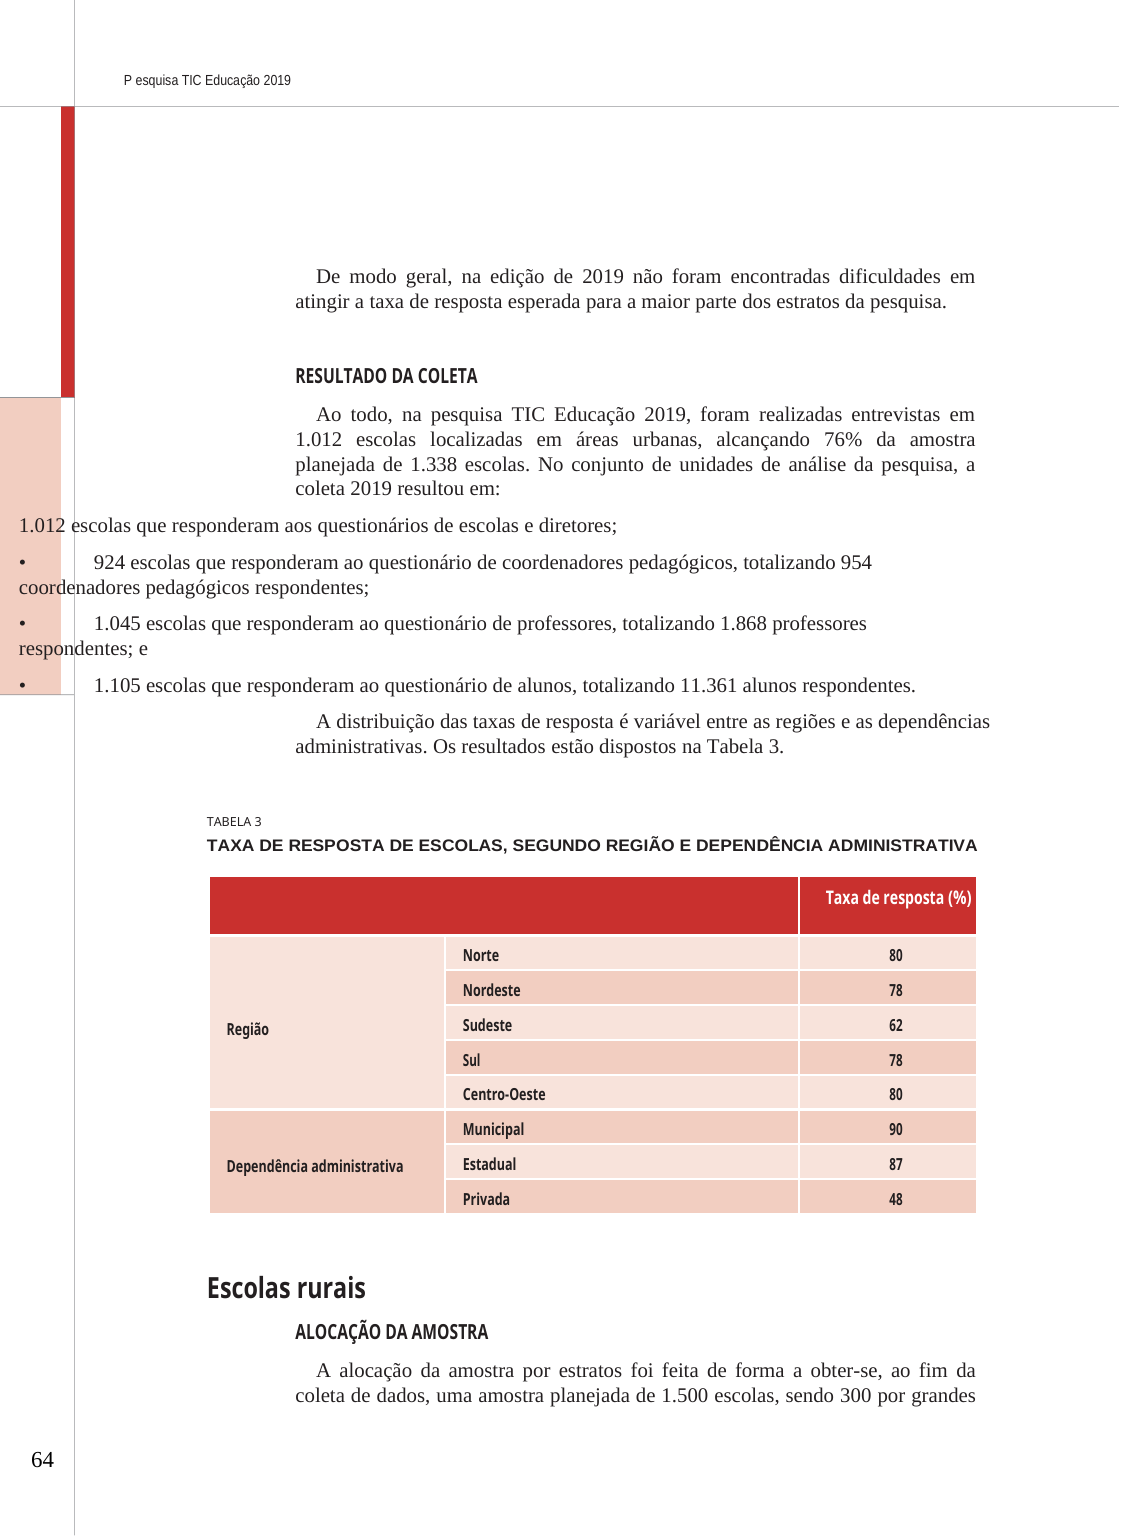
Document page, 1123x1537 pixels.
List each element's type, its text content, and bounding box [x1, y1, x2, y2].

subtitle RESULTADO DA COLETA [295, 361, 1075, 389]
table_cell Sul [446, 1041, 798, 1074]
subtitle ALOCAÇÃO DA AMOSTRA [295, 1317, 1075, 1345]
text TABELA 3 [207, 813, 1075, 830]
table_cell Privada [446, 1180, 798, 1213]
subtitle Escolas rurais [207, 1268, 1075, 1307]
list 1.045 escolas que responderam ao questionário de professores, totalizando 1.868 professores respondentes; e [75, 611, 976, 660]
table_cell 80 [800, 937, 976, 969]
table_cell 62 [800, 1006, 976, 1039]
table_cell 90 [800, 1111, 976, 1143]
text A alocação da amostra por estratos foi feita de forma a obter-se, ao fim da coleta de dados, uma amostra planejada de 1.500 escolas, sendo 300 por grandes [295, 1358, 976, 1407]
table_cell 78 [800, 1041, 976, 1074]
list 924 escolas que responderam ao questionário de coordenadores pedagógicos, totalizando 954 coordenadores pedagógicos respondentes; [75, 550, 975, 599]
table_cell Sudeste [446, 1006, 798, 1039]
table_cell 78 [800, 971, 976, 1004]
table_header Taxa de resposta (%) [800, 877, 976, 934]
table_cell 80 [800, 1076, 976, 1108]
list 1.105 escolas que responderam ao questionário de alunos, totalizando 11.361 alunos respondentes. [75, 673, 976, 697]
table_cell Municipal [446, 1111, 798, 1143]
text TAXA DE RESPOSTA DE ESCOLAS, SEGUNDO REGIÃO E DEPENDÊNCIA ADMINISTRATIVA [207, 836, 1075, 855]
table_cell Estadual [446, 1145, 798, 1178]
table_cell 87 [800, 1145, 976, 1178]
text A distribuição das taxas de resposta é variável entre as regiões e as dependências administrativas. Os resultados estão dispostos na Tabela 3. [295, 709, 1075, 758]
table_header [210, 877, 798, 934]
text De modo geral, na edição de 2019 não foram encontradas dificuldades em atingir a taxa de resposta esperada para a maior parte dos estratos da pesquisa. [295, 264, 976, 313]
list 1.012 escolas que responderam aos questionários de escolas e diretores; [75, 513, 1075, 537]
table_cell Região [210, 937, 444, 1108]
table_cell 48 [800, 1180, 976, 1213]
table_cell Centro-Oeste [446, 1076, 798, 1108]
text Ao todo, na pesquisa TIC Educação 2019, foram realizadas entrevistas em 1.012 escolas localizadas em áreas urbanas, alcançando 76% da amostra planejada de 1.338 escolas. No conjunto de unidades de análise da pesquisa, a coleta 2019 resultou em: [295, 402, 976, 500]
table_cell Norte [446, 937, 798, 969]
table_cell Nordeste [446, 971, 798, 1004]
table_cell Dependência administrativa [210, 1111, 444, 1213]
